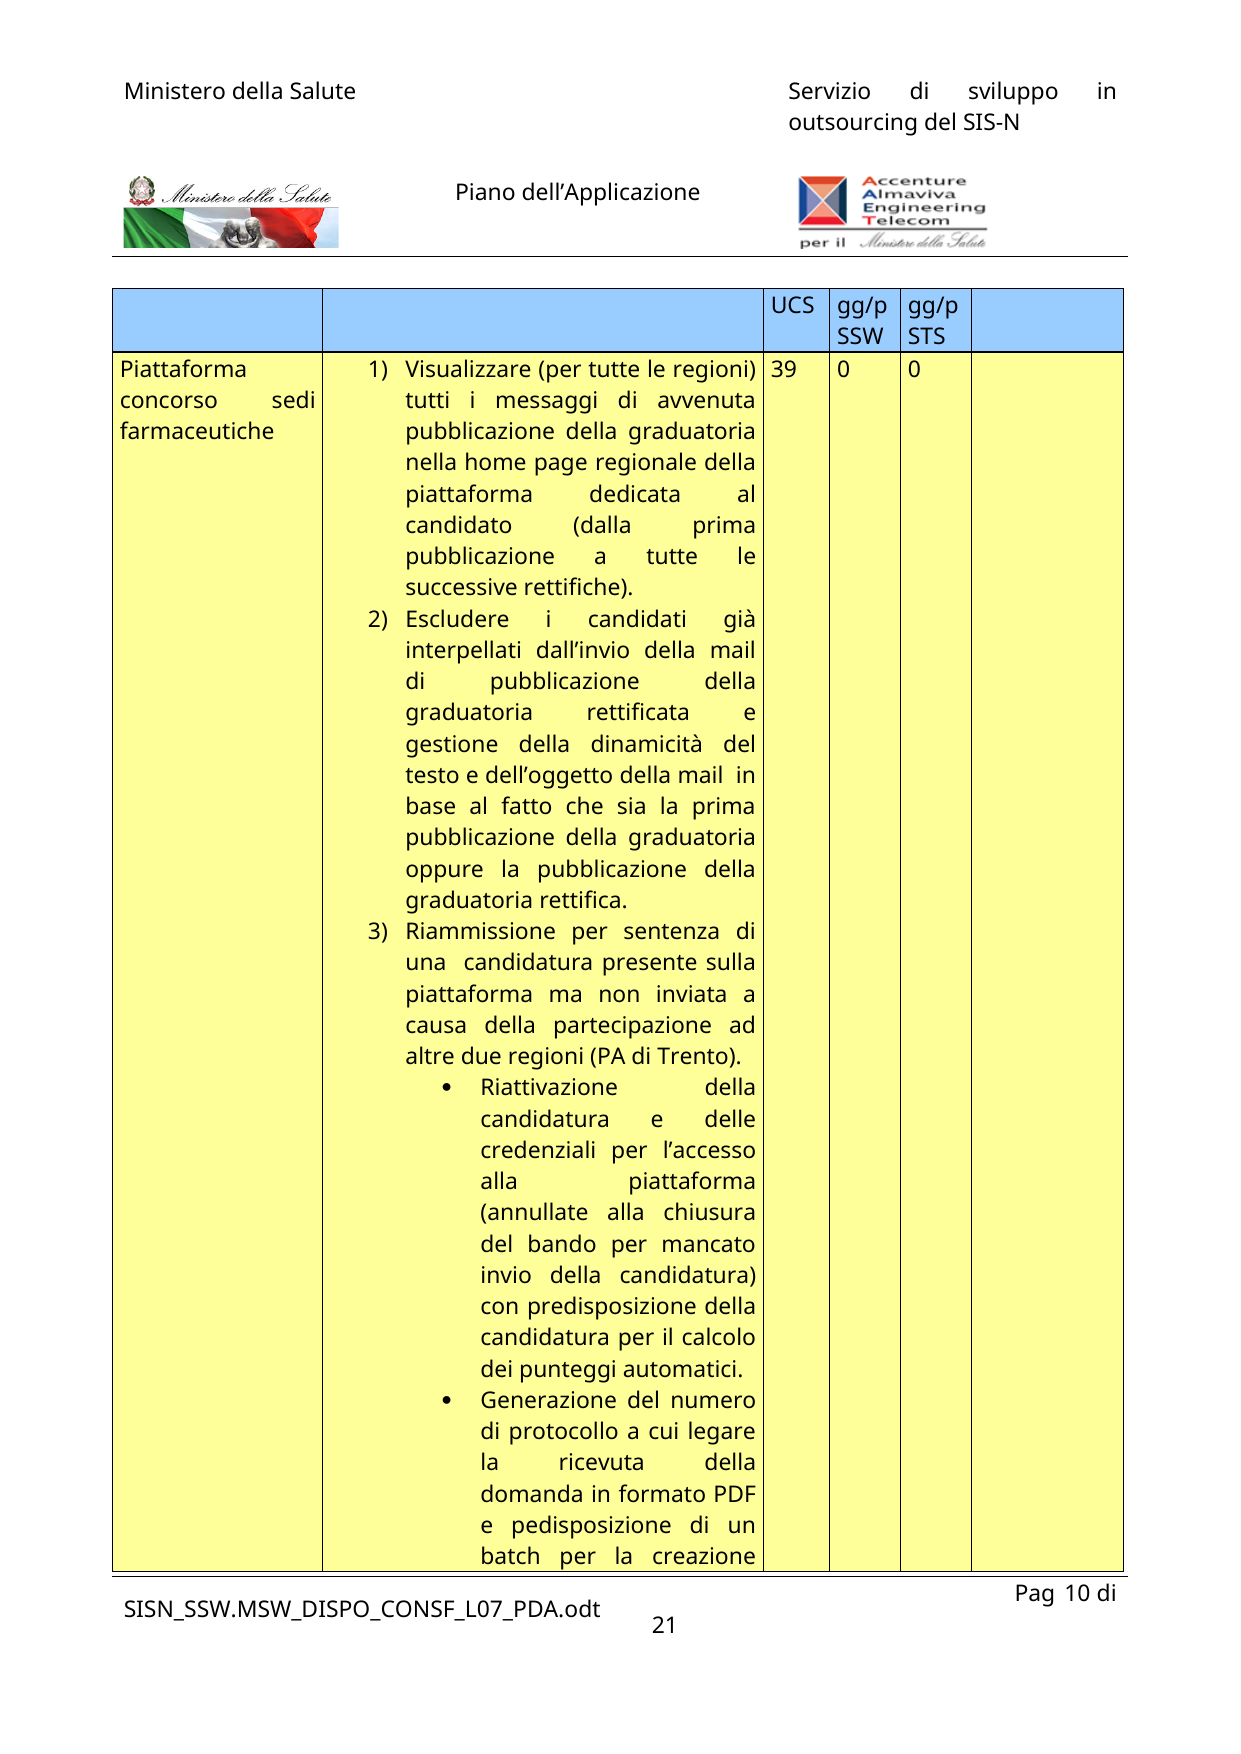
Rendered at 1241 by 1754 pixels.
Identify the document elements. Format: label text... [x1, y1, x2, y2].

table_cell Visualizzare (per tutte le regioni) tutti i messaggi di avvenuta pubblicazione della graduatoria nella home page regionale della piattaforma dedicata al candidato (dalla prima pubblicazione a tutte le successive rettifiche). Escludere i candidati già interpellati dall’invio della mail di pubblicazione della graduatoria rettificata e gestione della dinamicità del testo e dell’oggetto della mail in base al fatto che sia la prima pubblicazione della graduatoria oppure la pubblicazione della graduatoria rettifica. Riammissione per sentenza di una candidatura presente sulla piattaforma ma non inviata a causa della partecipazione ad altre due regioni (PA di Trento). Riattivazione della candidatura e delle credenziali per l’accesso alla piattaforma (annullate alla chiusura del bando per mancato invio della candidatura) con predisposizione della candidatura per il calcolo dei punteggi automatici. Generazione del numero di protocollo a cui legare la ricevuta della domanda in formato PDF e pedisposizione di un batch per la creazione della ricevuta di invio della candidatura. Modificare il batch per il calcolo dei punteggi automatici al fine di effettuare il calcolo di una singola posizione e rimodulare la graduatoria. [323, 353, 763, 1571]
table_cell [323, 289, 763, 351]
table_cell gg/p SSW [830, 289, 900, 351]
table_cell 39 [764, 353, 829, 1571]
table_cell [113, 289, 322, 351]
table_cell [972, 353, 1123, 1571]
table_cell UCS [764, 289, 829, 351]
table_cell 0 [901, 353, 971, 1571]
table_cell [972, 289, 1123, 351]
table_cell gg/p STS [901, 289, 971, 351]
table_cell Piattaforma concorso sedi farmaceutiche [113, 353, 322, 1571]
table_cell 0 [830, 353, 900, 1571]
